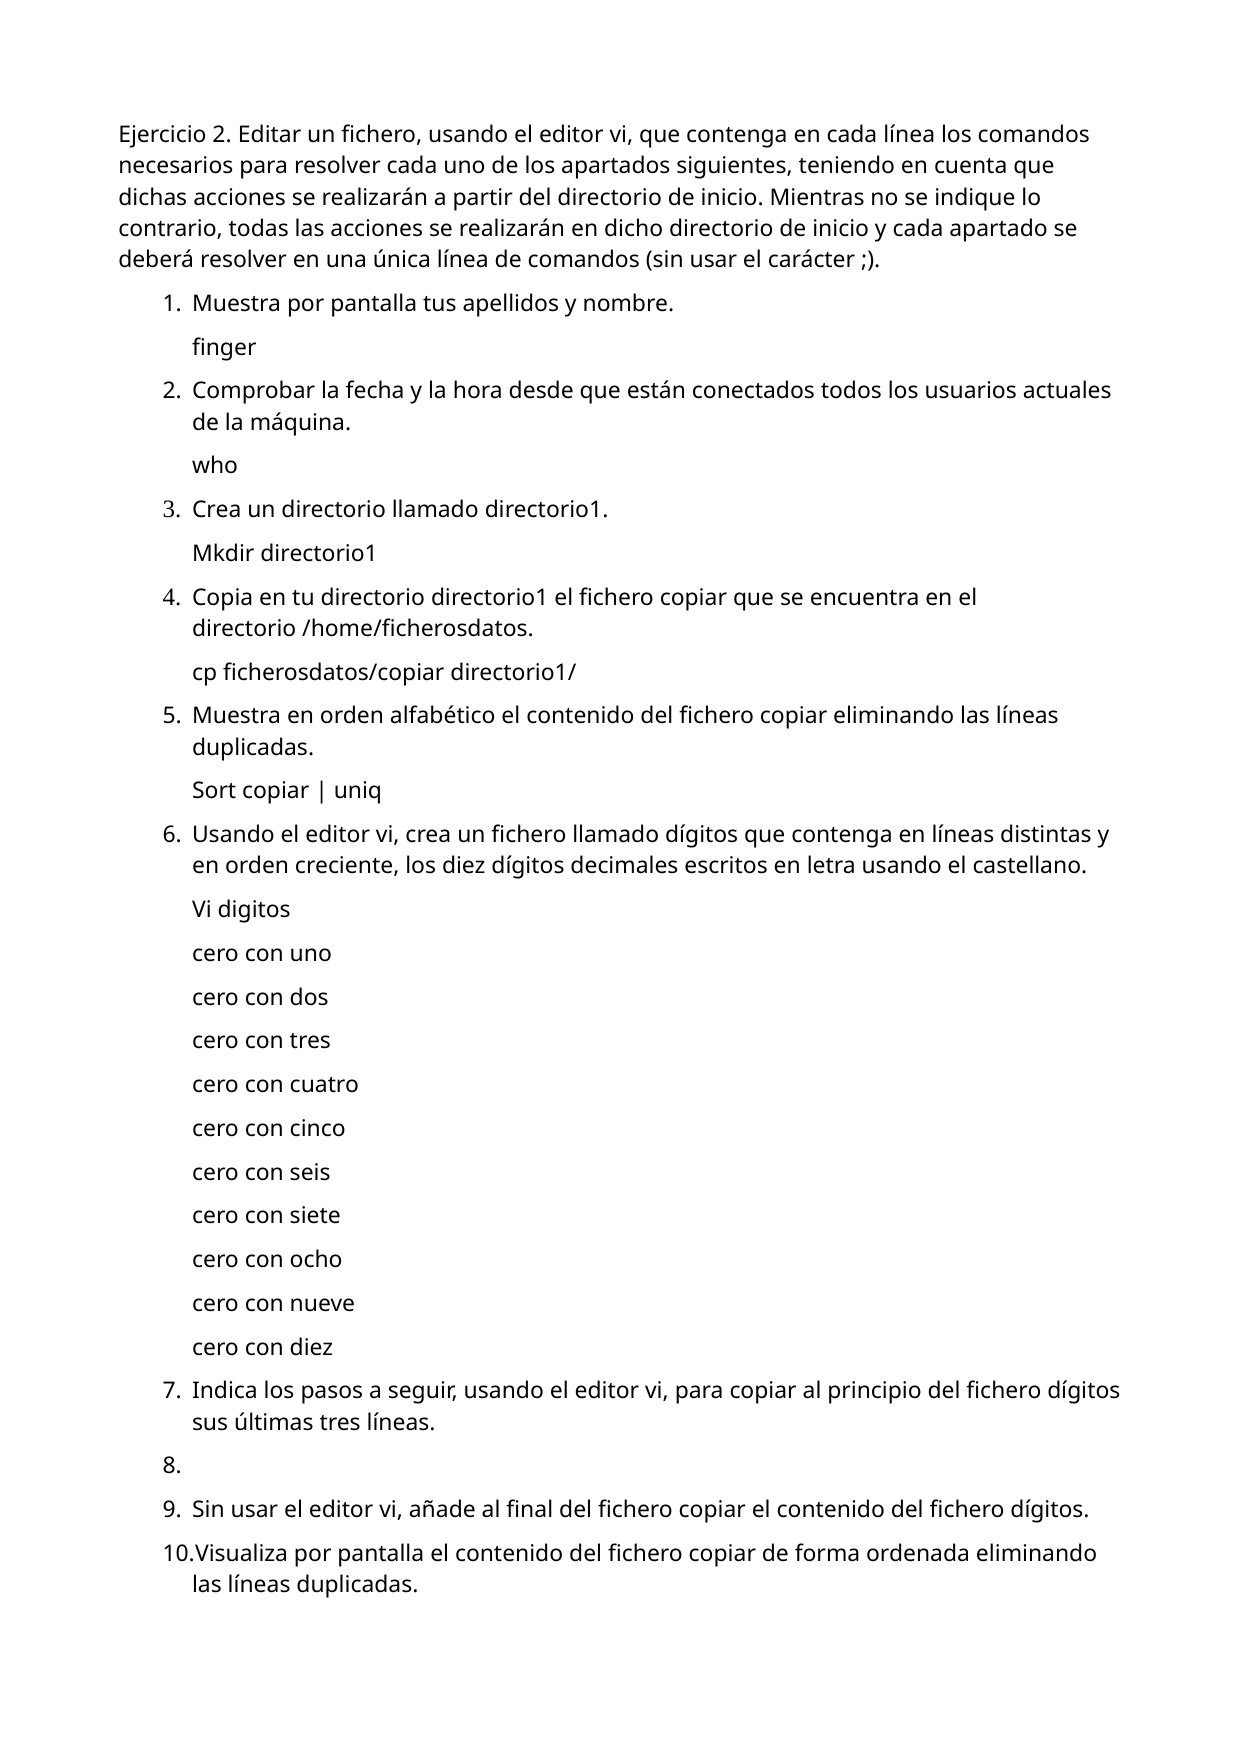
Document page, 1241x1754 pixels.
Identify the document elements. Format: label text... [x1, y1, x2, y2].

list Muestra por pantalla tus apellidos y nombre. [162, 287, 1122, 318]
list Sort copiar | uniq [162, 774, 1122, 806]
list cp ficherosdatos/copiar directorio1/ [162, 656, 1122, 687]
list Visualiza por pantalla el contenido del fichero copiar de forma ordenada eliminando las líneas duplicadas. [162, 1537, 1122, 1599]
list cero con seis [162, 1156, 1122, 1187]
list cero con uno [162, 937, 1122, 968]
list cero con dos [162, 981, 1122, 1012]
list Vi digitos [162, 893, 1122, 924]
list cero con diez [162, 1331, 1122, 1362]
list cero con nueve [162, 1287, 1122, 1318]
list cero con tres [162, 1024, 1122, 1056]
list Sin usar el editor vi, añade al final del fichero copiar el contenido del fichero dígitos. [162, 1493, 1122, 1524]
list Comprobar la fecha y la hora desde que están conectados todos los usuarios actuales de la máquina. [162, 374, 1122, 437]
list Crea un directorio llamado directorio1. [162, 493, 1122, 524]
list Indica los pasos a seguir, usando el editor vi, para copiar al principio del fichero dígitos sus últimas tres líneas. [162, 1374, 1122, 1437]
list cero con cuatro [162, 1068, 1122, 1099]
list Mkdir directorio1 [162, 537, 1122, 568]
list Copia en tu directorio directorio1 el fichero copiar que se encuentra en el directorio /home/ficherosdatos. [162, 581, 1122, 643]
list cero con siete [162, 1199, 1122, 1231]
list Usando el editor vi, crea un fichero llamado dígitos que contenga en líneas distintas y en orden creciente, los diez dígitos decimales escritos en letra usando el castellano. [162, 818, 1122, 881]
text Ejercicio 2. Editar un fichero, usando el editor vi, que contenga en cada línea los comandos necesarios para resolver cada uno de los apartados siguientes, teniendo en cuenta que dichas acciones se realizarán a partir del directorio de inicio. Mientras no se indique lo contrario, todas las acciones se realizarán en dicho directorio de inicio y cada apartado se deberá resolver en una única línea de comandos (sin usar el carácter ;). [118, 118, 1122, 274]
list finger [162, 331, 1122, 362]
list who [162, 449, 1122, 481]
list cero con ocho [162, 1243, 1122, 1274]
list cero con cinco [162, 1112, 1122, 1143]
list Muestra en orden alfabético el contenido del fichero copiar eliminando las líneas duplicadas. [162, 699, 1122, 762]
